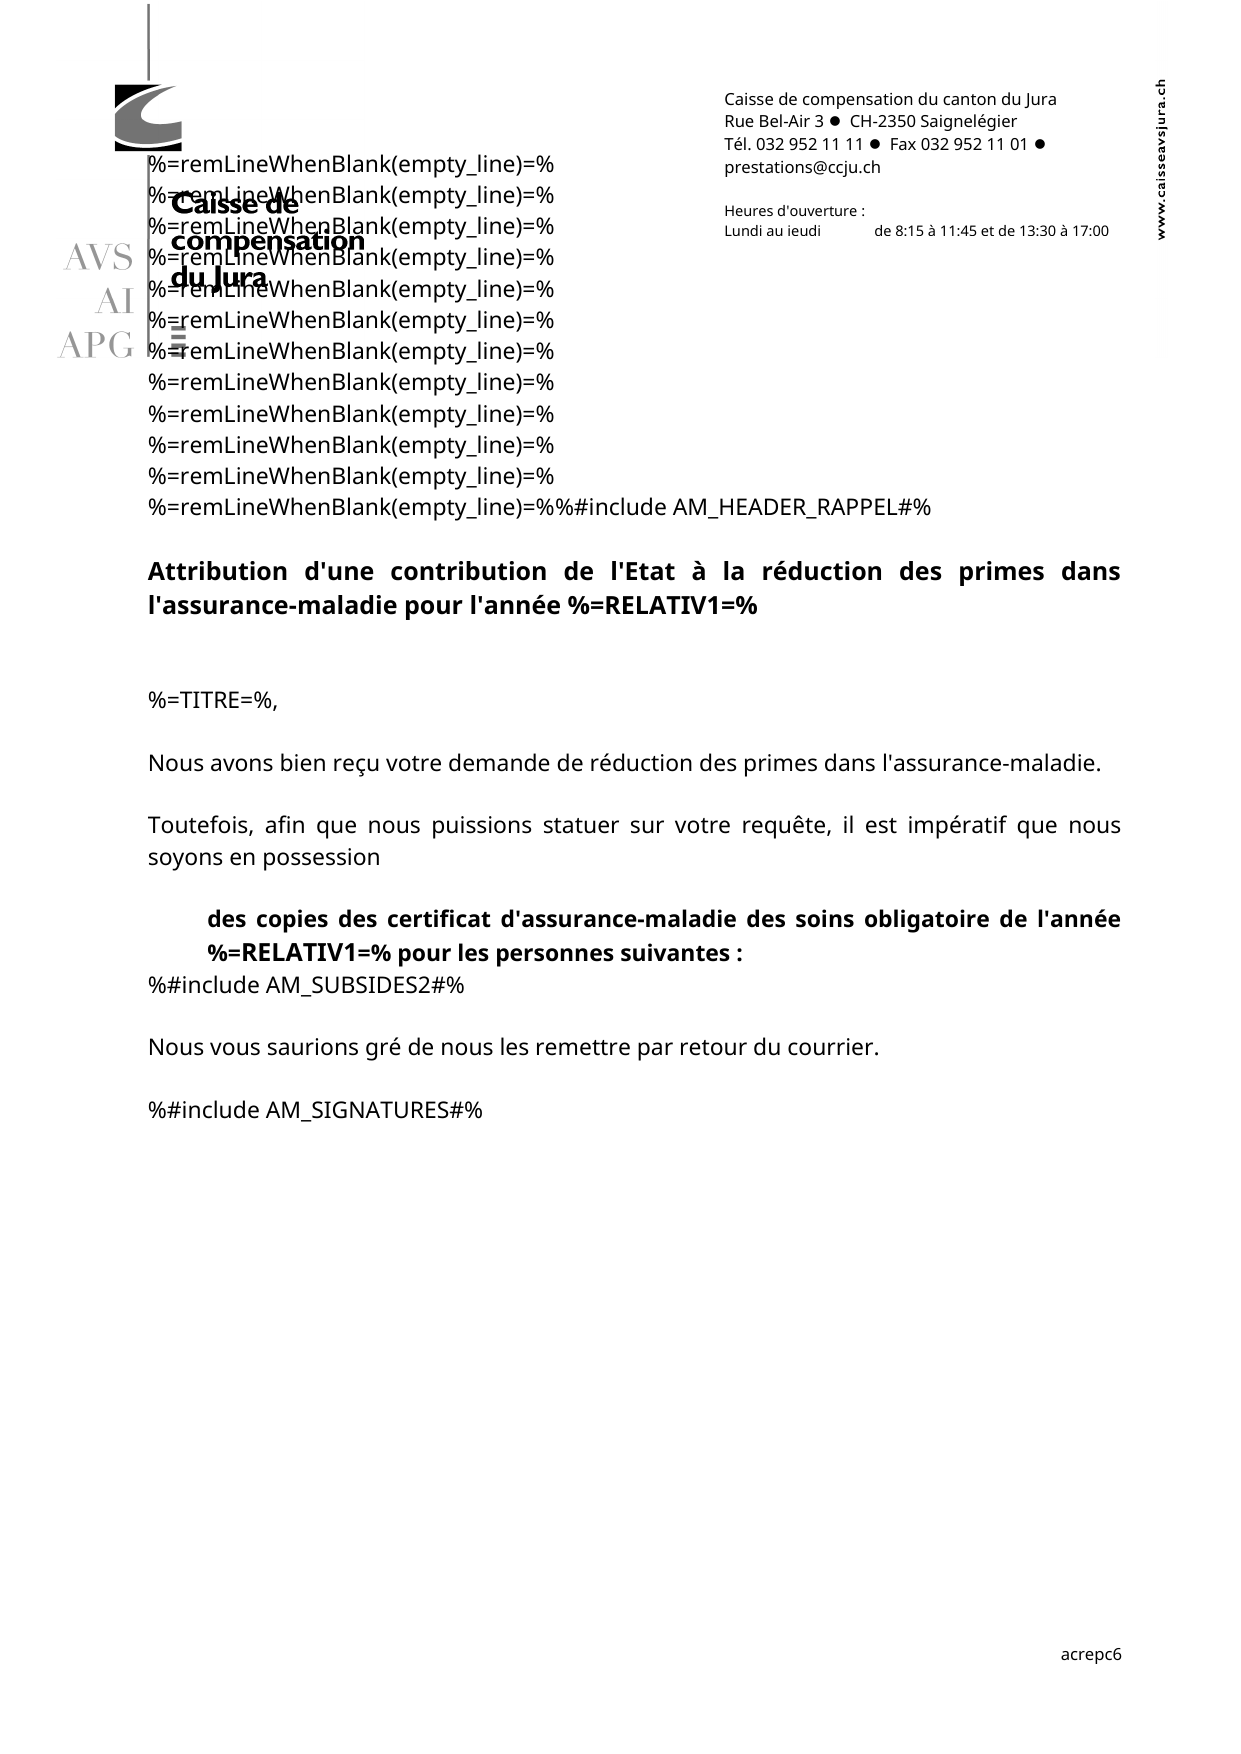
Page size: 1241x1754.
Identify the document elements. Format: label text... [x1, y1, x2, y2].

text Attribution d'une contribution de l'Etat à la réduction des primes dans l'assurance‑maladie pour l'année %=RELATIV1=% [148, 554, 1122, 622]
text %=remLineWhenBlank(empty_line)=% [366, 210, 683, 241]
text %=remLineWhenBlank(empty_line)=% [148, 460, 1122, 491]
picture [206, 348, 212, 358]
text Toutefois, afin que nous puissions statuer sur votre requête, il est impératif que nous soyons en possession [148, 809, 1122, 872]
text Nous avons bien reçu votre demande de réduction des primes dans l'assurance-maladie. [148, 747, 1122, 778]
text %=remLineWhenBlank(empty_line)=% [366, 273, 1122, 304]
text %=TITRE=%, [148, 684, 1122, 716]
text des copies des certificat d'assurance-maladie des soins obligatoire de l'année %=RELATIV1=% pour les personnes suivantes : [207, 903, 1122, 968]
picture [214, 348, 220, 358]
picture [56, 1, 365, 358]
text %=remLineWhenBlank(empty_line)=% [148, 366, 1122, 398]
text %#include AM_SUBSIDES2#% [148, 968, 1122, 1000]
picture [335, 344, 342, 350]
text %=remLineWhenBlank(empty_line)=%%#include AM_HEADER_RAPPEL#% [148, 491, 1122, 523]
text %=remLineWhenBlank(empty_line)=% [366, 148, 683, 179]
picture [245, 348, 251, 358]
text %=remLineWhenBlank(empty_line)=% [366, 304, 1122, 335]
text %=remLineWhenBlank(empty_line)=% [148, 398, 1122, 429]
text Nous vous saurions gré de nous les remettre par retour du courrier. [148, 1031, 1122, 1062]
text %=remLineWhenBlank(empty_line)=% [366, 179, 683, 210]
text %#include AM_SIGNATURES#% [148, 1093, 1122, 1125]
text %=remLineWhenBlank(empty_line)=% [148, 429, 1122, 460]
picture [335, 351, 342, 357]
text %=remLineWhenBlank(empty_line)=% [148, 335, 1122, 366]
picture [294, 348, 300, 358]
picture [1155, 1, 1168, 358]
picture [275, 346, 282, 358]
picture [321, 348, 327, 358]
text %=remLineWhenBlank(empty_line)=% [366, 241, 1122, 273]
